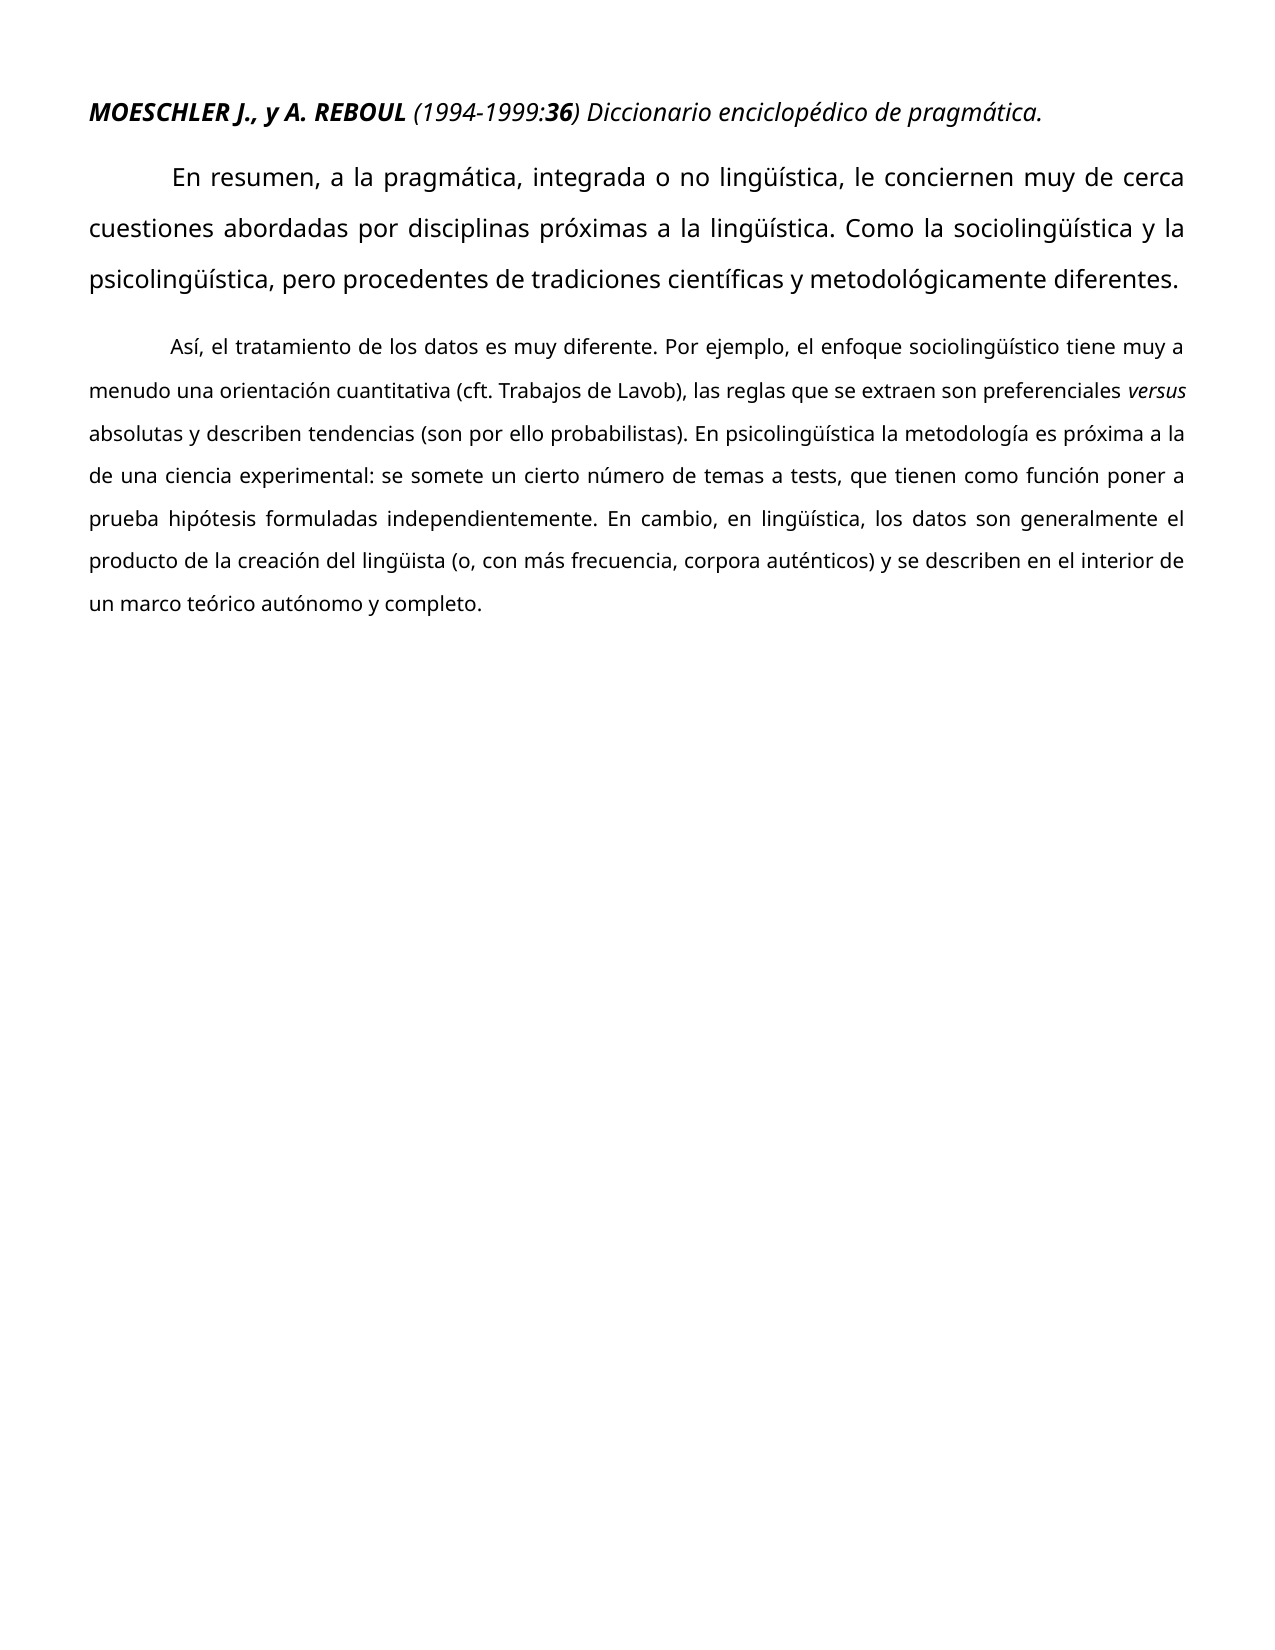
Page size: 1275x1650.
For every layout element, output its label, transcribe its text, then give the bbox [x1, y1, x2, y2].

text MOESCHLER J., y A. REBOUL (1994-1999:36) Diccionario enciclopédico de pragmática. [88, 94, 1186, 128]
text En resumen, a la pragmática, integrada o no lingüística, le conciernen muy de cerca cuestiones abordadas por disciplinas próximas a la lingüística. Como la sociolingüística y la psicolingüística, pero procedentes de tradiciones científicas y metodológicamente diferentes. [88, 160, 1186, 296]
text Así, el tratamiento de los datos es muy diferente. Por ejemplo, el enfoque sociolingüístico tiene muy a menudo una orientación cuantitativa (cft. Trabajos de Lavob), las reglas que se extraen son preferenciales versus absolutas y describen tendencias (son por ello probabilistas). En psicolingüística la metodología es próxima a la de una ciencia experimental: se somete un cierto número de temas a tests, que tienen como función poner a prueba hipótesis formuladas independientemente. En cambio, en lingüística, los datos son generalmente el producto de la creación del lingüista (o, con más frecuencia, corpora auténticos) y se describen en el interior de un marco teórico autónomo y completo. [88, 328, 1186, 617]
